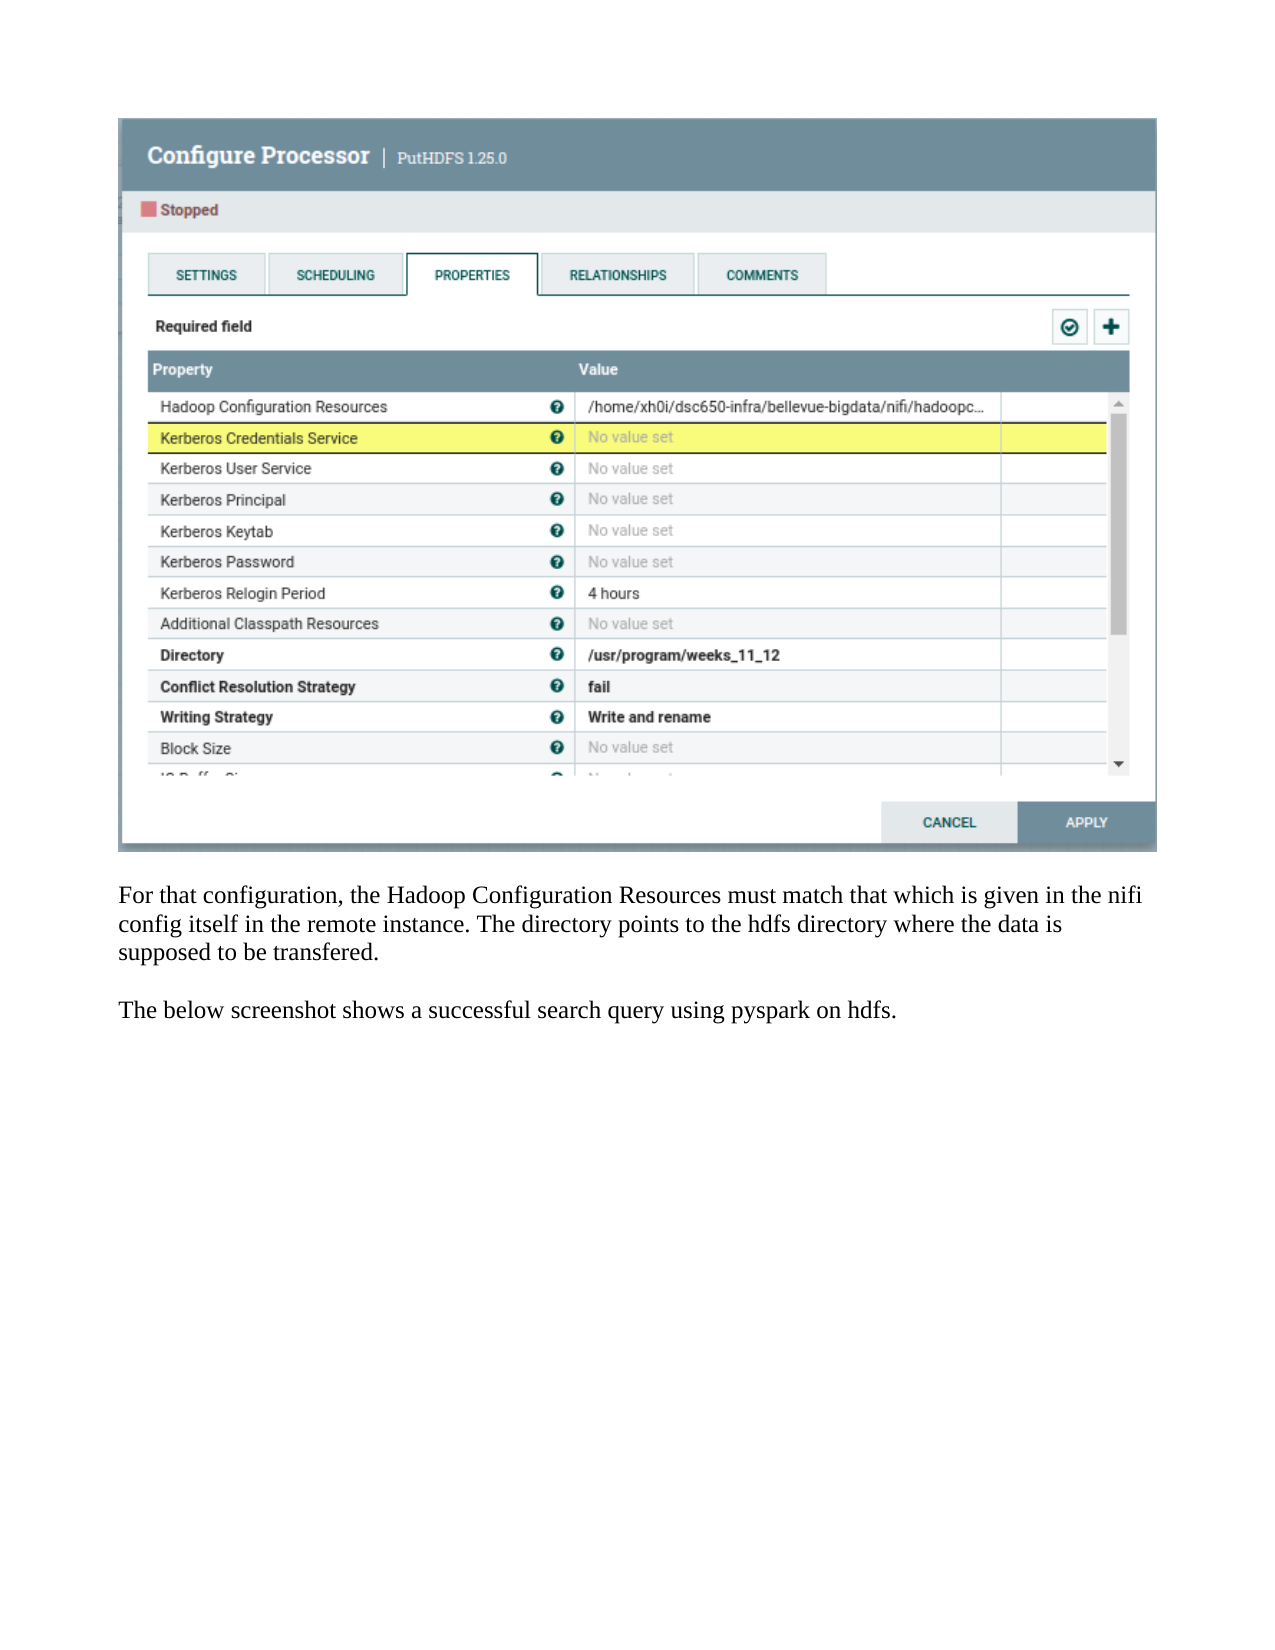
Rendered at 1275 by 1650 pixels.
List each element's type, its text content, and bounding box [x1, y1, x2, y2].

text The below screenshot shows a successful search query using pyspark on hdfs. [118, 995, 1157, 1024]
text For that configuration, the Hadoop Configuration Resources must match that which is given in the nifi config itself in the remote instance. The directory points to the hdfs directory where the data is supposed to be transfered. [118, 880, 1157, 966]
picture [118, 118, 1157, 852]
